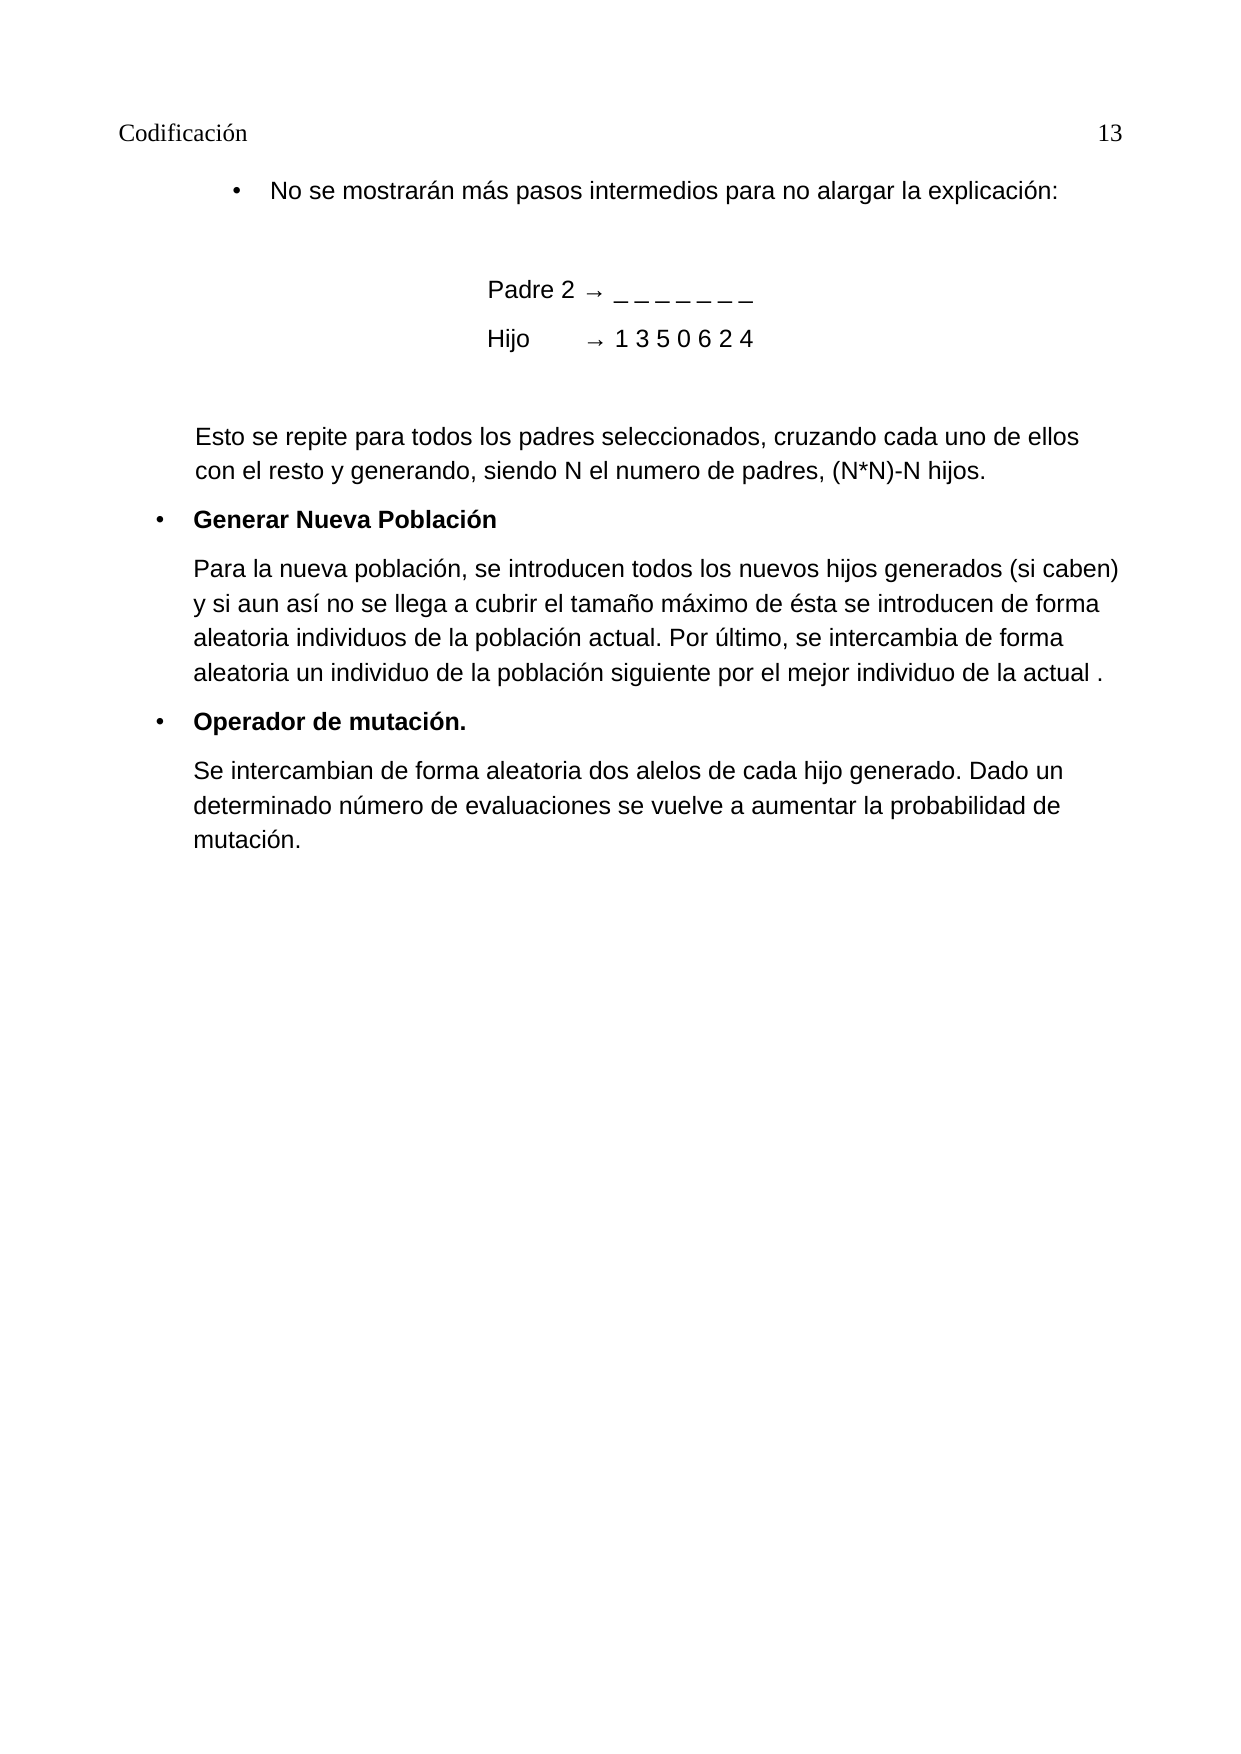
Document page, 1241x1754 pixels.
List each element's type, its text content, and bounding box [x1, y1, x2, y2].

list Operador de mutación. [156, 707, 1122, 736]
list Se intercambian de forma aleatoria dos alelos de cada hijo generado. Dado un determinado número de evaluaciones se vuelve a aumentar la probabilidad de mutación. [156, 756, 1122, 854]
list Para la nueva población, se introducen todos los nuevos hijos generados (si caben) y si aun así no se llega a cubrir el tamaño máximo de ésta se introducen de forma aleatoria individuos de la población actual. Por último, se intercambia de forma aleatoria un individuo de la población siguiente por el mejor individuo de la actual . [156, 554, 1122, 687]
list No se mostrarán más pasos intermedios para no alargar la explicación: [232, 176, 1122, 205]
text Hijo → 1 3 5 0 6 2 4 [118, 324, 1122, 352]
text Padre 2 → _ _ _ _ _ _ _ [118, 274, 1122, 303]
list Generar Nueva Población [156, 505, 1122, 534]
text Esto se repite para todos los padres seleccionados, cruzando cada uno de ellos con el resto y generando, siendo N el numero de padres, (N*N)-N hijos. [195, 422, 1122, 485]
